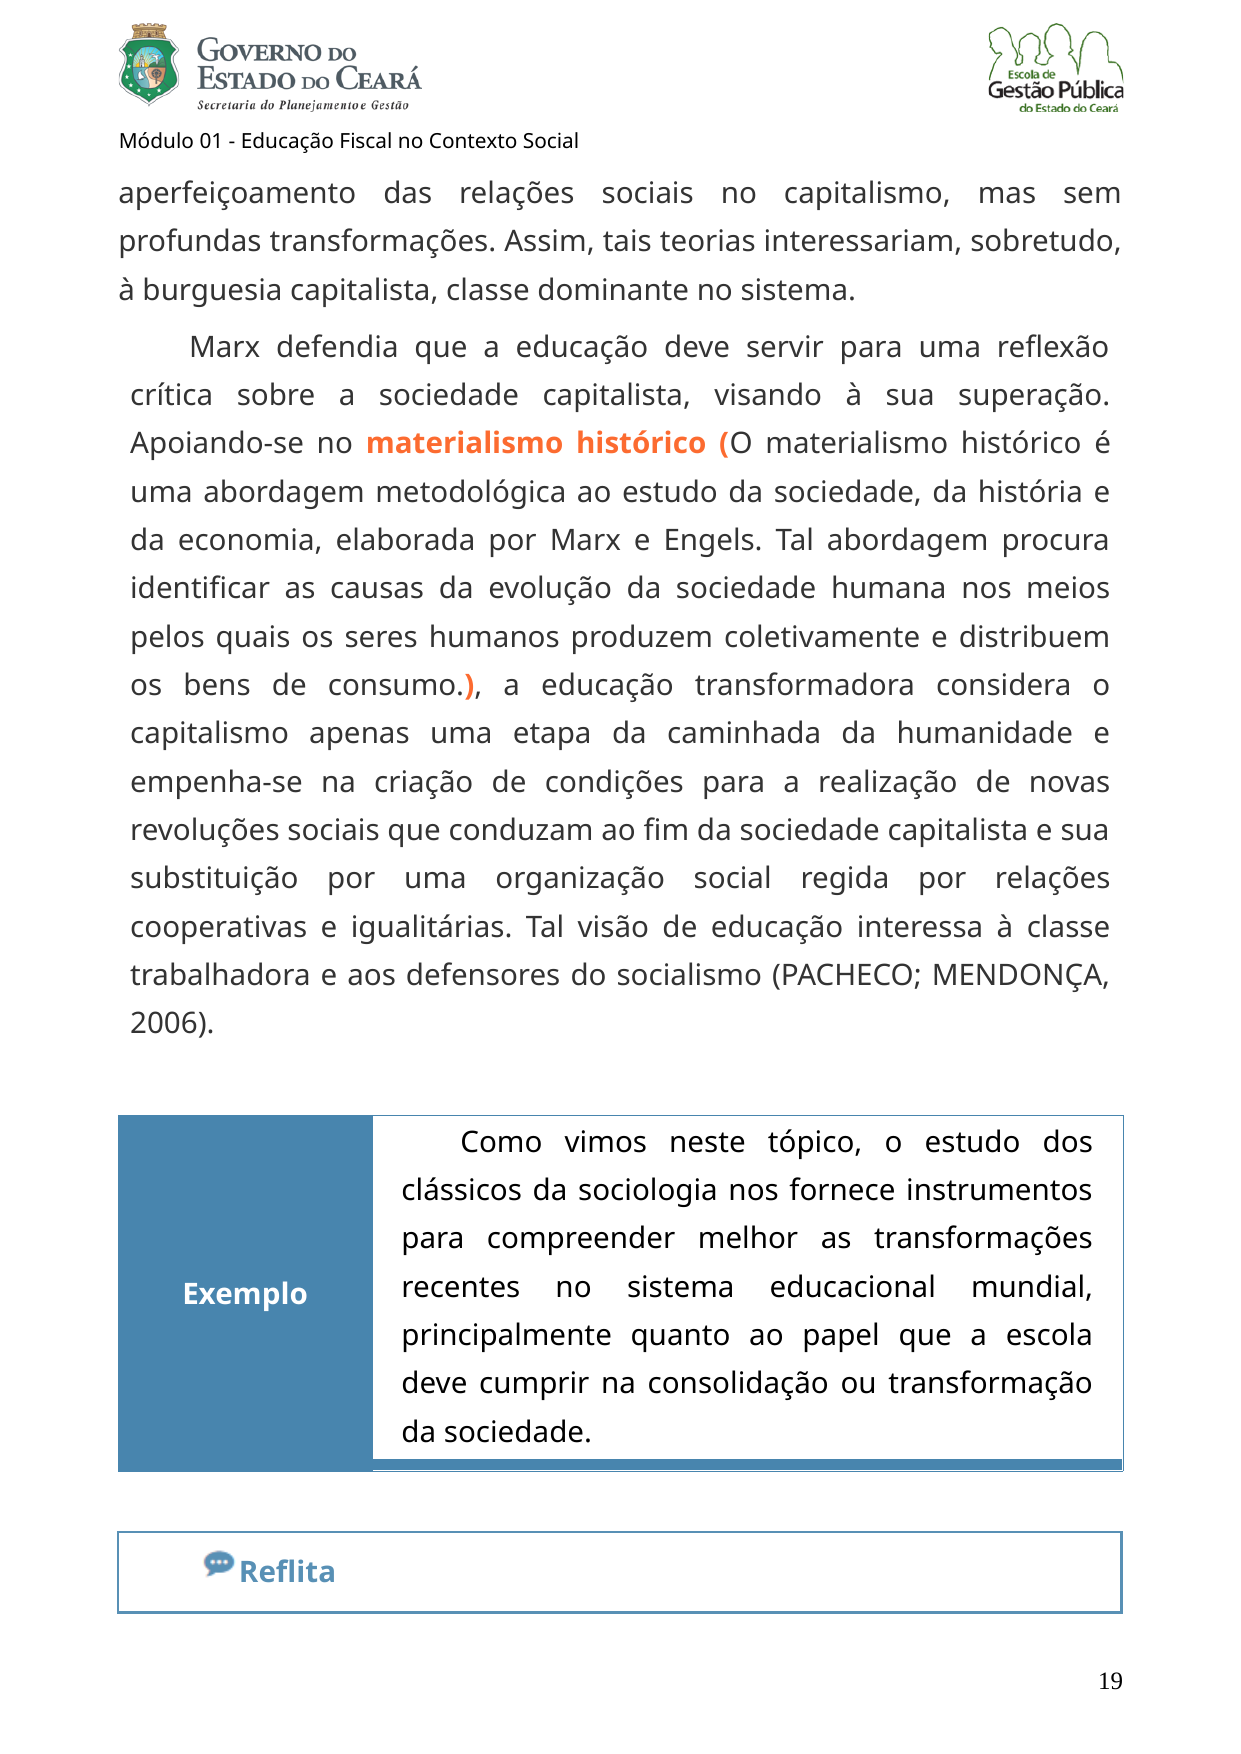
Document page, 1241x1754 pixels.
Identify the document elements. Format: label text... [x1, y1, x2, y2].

picture [198, 1543, 239, 1584]
table_header Exemplo [119, 1116, 372, 1471]
table_header Reflita [119, 1533, 1120, 1611]
text aperfeiçoamento das relações sociais no capitalismo, mas sem profundas transformações. Assim, tais teorias interessariam, sobretudo, à burguesia capitalista, classe dominante no sistema. [118, 172, 1123, 309]
text Marx defendia que a educação deve servir para uma reflexão crítica sobre a sociedade capitalista, visando à sua superação. Apoiando-se no materialismo histórico (O materialismo histórico é uma abordagem metodológica ao estudo da sociedade, da história e da economia, elaborada por Marx e Engels. Tal abordagem procura identificar as causas da evolução da sociedade humana nos meios pelos quais os seres humanos produzem coletivamente e distribuem os bens de consumo.), a educação transformadora considera o capitalismo apenas uma etapa da caminhada da humanidade e empenha-se na criação de condições para a realização de novas revoluções sociais que conduzam ao fim da sociedade capitalista e sua substituição por uma organização social regida por relações cooperativas e igualitárias. Tal visão de educação interessa à classe trabalhadora e aos defensores do socialismo (PACHECO; MENDONÇA, 2006). [130, 326, 1111, 1042]
table_header Como vimos neste tópico, o estudo dos clássicos da sociologia nos fornece instrumentos para compreender melhor as transformações recentes no sistema educacional mundial, principalmente quanto ao papel que a escola deve cumprir na consolidação ou transformação da sociedade. [373, 1116, 1123, 1471]
picture [118, 23, 1124, 112]
